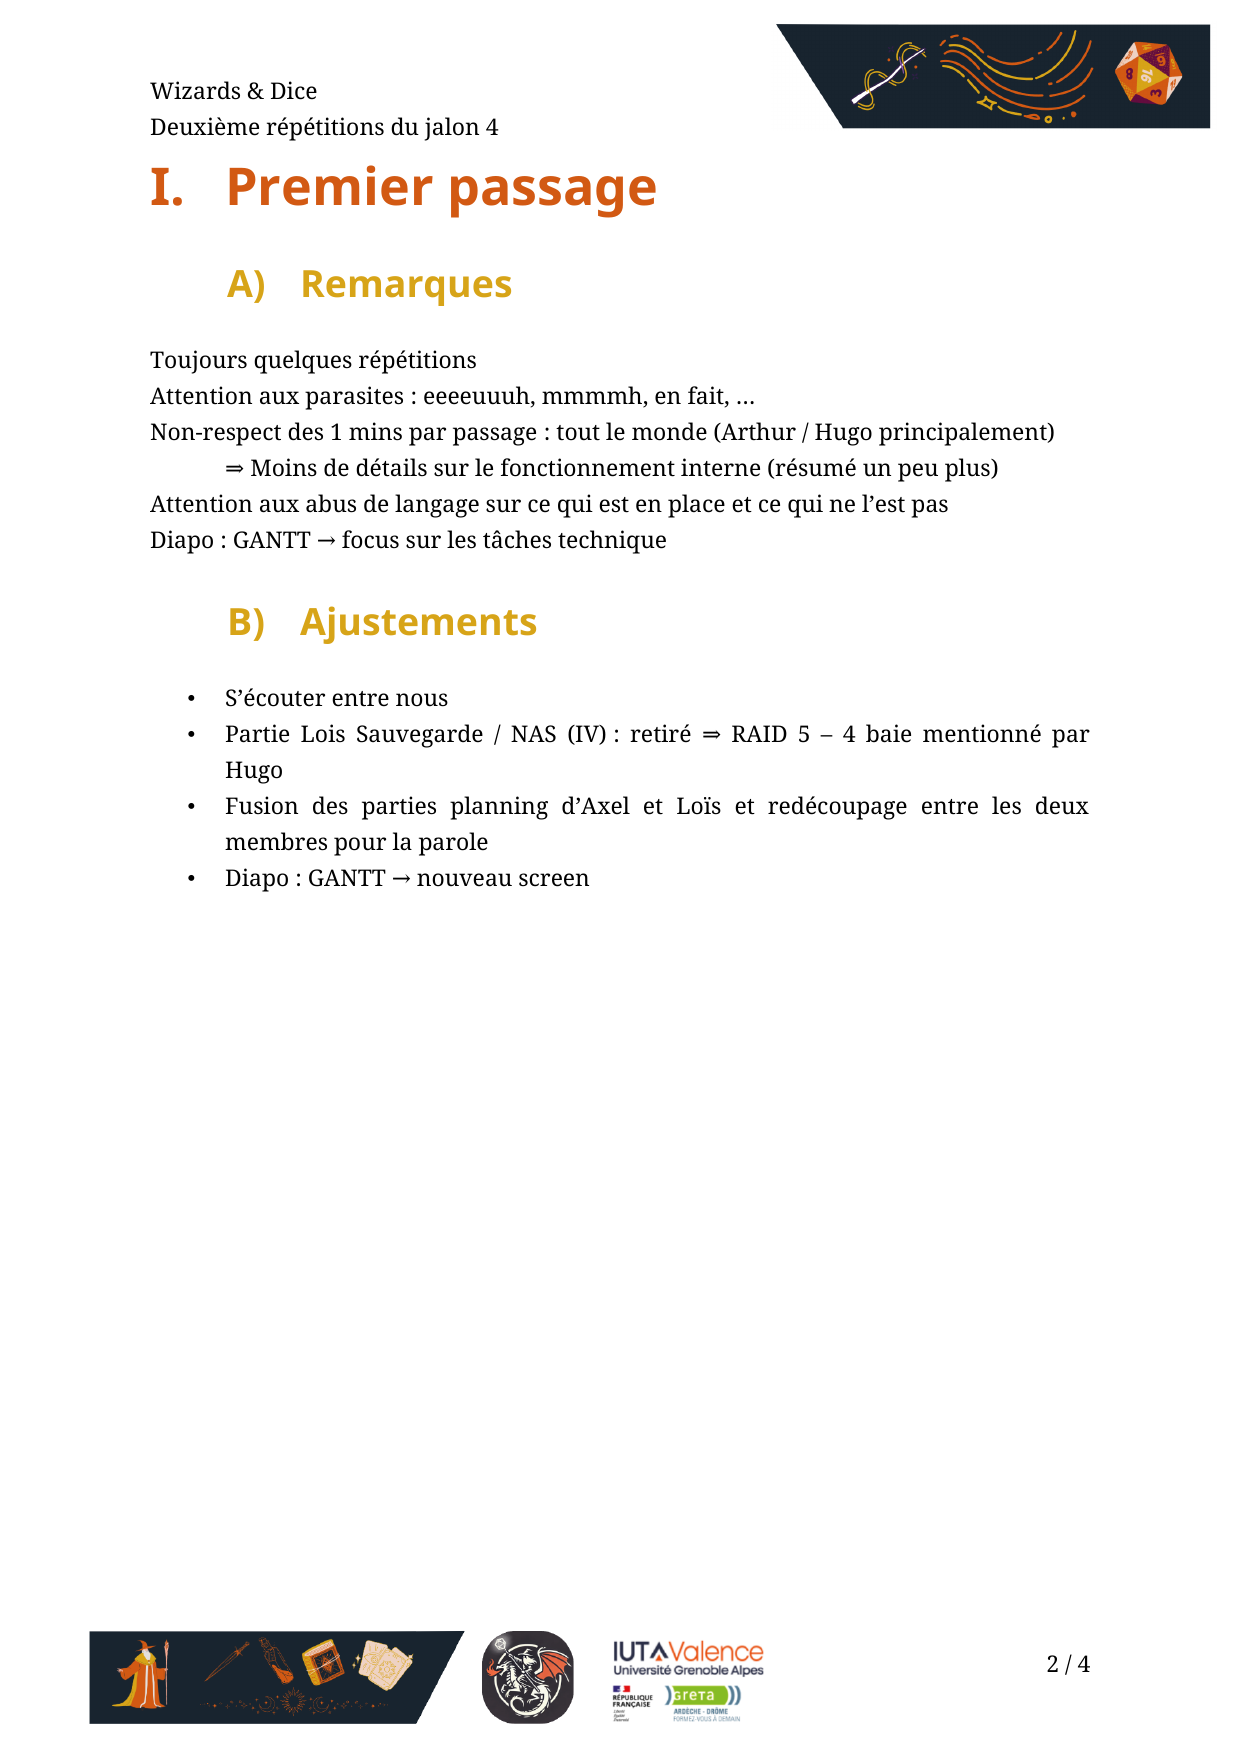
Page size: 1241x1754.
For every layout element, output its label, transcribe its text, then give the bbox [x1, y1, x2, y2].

subtitle Ajustements [227, 595, 1090, 646]
subtitle Remarques [227, 257, 1090, 308]
picture [81, 1620, 788, 1733]
picture [771, 21, 1218, 131]
text Toujours quelques répétitions [150, 344, 1090, 375]
list S’écouter entre nous [187, 682, 1090, 714]
list Partie Lois Sauvegarde / NAS (IV) : retiré ⇒ RAID 5 – 4 baie mentionné par Hugo [187, 718, 1090, 786]
text Diapo : GANTT → focus sur les tâches technique [150, 523, 1090, 555]
text Attention aux parasites : eeeeuuuh, mmmmh, en fait, … [150, 380, 1090, 411]
list Fusion des parties planning d’Axel et Loïs et redécoupage entre les deux membres pour la parole [187, 790, 1090, 857]
text Non-respect des 1 mins par passage : tout le monde (Arthur / Hugo principalement) [150, 416, 1090, 447]
text Attention aux abus de langage sur ce qui est en place et ce qui ne l’est pas [150, 488, 1090, 519]
subtitle Premier passage [150, 150, 1090, 221]
list Diapo : GANTT → nouveau screen [187, 862, 1090, 893]
text ⇒ Moins de détails sur le fonctionnement interne (résumé un peu plus) [150, 452, 1090, 483]
